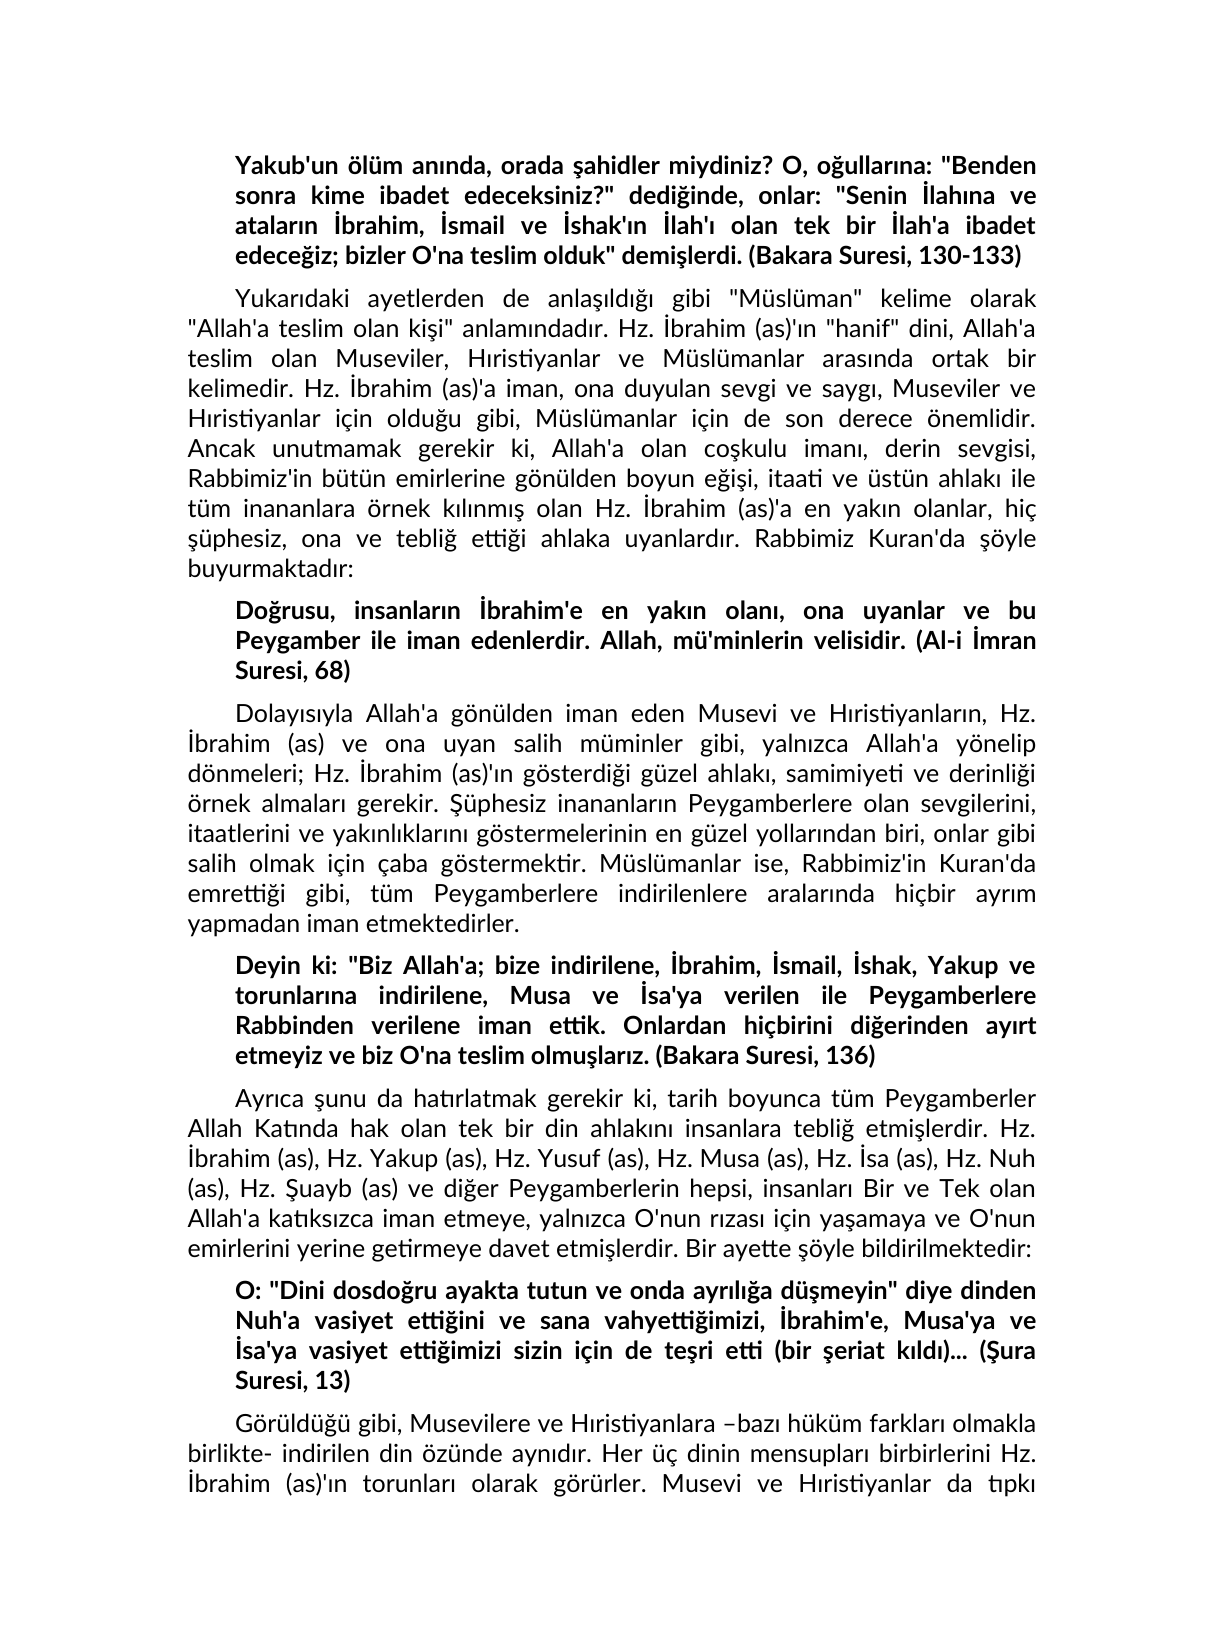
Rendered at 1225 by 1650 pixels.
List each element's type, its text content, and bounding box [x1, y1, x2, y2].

text Görüldüğü gibi, Musevilere ve Hıristiyanlara –bazı hüküm farkları olmakla birlikte- indirilen din özünde aynıdır. Her üç dinin mensupları birbirlerini Hz. İbrahim (as)'ın torunları olarak görürler. Musevi ve Hıristiyanlar da tıpkı [187, 1407, 1037, 1497]
text Deyin ki: "Biz Allah'a; bize indirilene, İbrahim, İsmail, İshak, Yakup ve torunlarına indirilene, Musa ve İsa'ya verilen ile Peygamberlere Rabbinden verilene iman ettik. Onlardan hiçbirini diğerinden ayırt etmeyiz ve biz O'na teslim olmuşlarız. (Bakara Suresi, 136) [235, 950, 1037, 1070]
text Ayrıca şunu da hatırlatmak gerekir ki, tarih boyunca tüm Peygamberler Allah Katında hak olan tek bir din ahlakını insanlara tebliğ etmişlerdir. Hz. İbrahim (as), Hz. Yakup (as), Hz. Yusuf (as), Hz. Musa (as), Hz. İsa (as), Hz. Nuh (as), Hz. Şuayb (as) ve diğer Peygamberlerin hepsi, insanları Bir ve Tek olan Allah'a katıksızca iman etmeye, yalnızca O'nun rızası için yaşamaya ve O'nun emirlerini yerine getirmeye davet etmişlerdir. Bir ayette şöyle bildirilmektedir: [187, 1082, 1037, 1262]
text Doğrusu, insanların İbrahim'e en yakın olanı, ona uyanlar ve bu Peygamber ile iman edenlerdir. Allah, mü'minlerin velisidir. (Al-i İmran Suresi, 68) [235, 595, 1037, 685]
text Yakub'un ölüm anında, orada şahidler miydiniz? O, oğullarına: "Benden sonra kime ibadet edeceksiniz?" dediğinde, onlar: "Senin İlahına ve ataların İbrahim, İsmail ve İshak'ın İlah'ı olan tek bir İlah'a ibadet edeceğiz; bizler O'na teslim olduk" demişlerdi. (Bakara Suresi, 130-133) [235, 150, 1037, 270]
text O: "Dini dosdoğru ayakta tutun ve onda ayrılığa düşmeyin" diye dinden Nuh'a vasiyet ettiğini ve sana vahyettiğimizi, İbrahim'e, Musa'ya ve İsa'ya vasiyet ettiğimizi sizin için de teşri etti (bir şeriat kıldı)... (Şura Suresi, 13) [235, 1275, 1037, 1395]
text Yukarıdaki ayetlerden de anlaşıldığı gibi "Müslüman" kelime olarak "Allah'a teslim olan kişi" anlamındadır. Hz. İbrahim (as)'ın "hanif" dini, Allah'a teslim olan Museviler, Hıristiyanlar ve Müslümanlar arasında ortak bir kelimedir. Hz. İbrahim (as)'a iman, ona duyulan sevgi ve saygı, Museviler ve Hıristiyanlar için olduğu gibi, Müslümanlar için de son derece önemlidir. Ancak unutmamak gerekir ki, Allah'a olan coşkulu imanı, derin sevgisi, Rabbimiz'in bütün emirlerine gönülden boyun eğişi, itaati ve üstün ahlakı ile tüm inananlara örnek kılınmış olan Hz. İbrahim (as)'a en yakın olanlar, hiç şüphesiz, ona ve tebliğ ettiği ahlaka uyanlardır. Rabbimiz Kuran'da şöyle buyurmaktadır: [187, 282, 1037, 582]
text Dolayısıyla Allah'a gönülden iman eden Musevi ve Hıristiyanların, Hz. İbrahim (as) ve ona uyan salih müminler gibi, yalnızca Allah'a yönelip dönmeleri; Hz. İbrahim (as)'ın gösterdiği güzel ahlakı, samimiyeti ve derinliği örnek almaları gerekir. Şüphesiz inananların Peygamberlere olan sevgilerini, itaatlerini ve yakınlıklarını göstermelerinin en güzel yollarından biri, onlar gibi salih olmak için çaba göstermektir. Müslümanlar ise, Rabbimiz'in Kuran'da emrettiği gibi, tüm Peygamberlere indirilenlere aralarında hiçbir ayrım yapmadan iman etmektedirler. [187, 697, 1037, 937]
